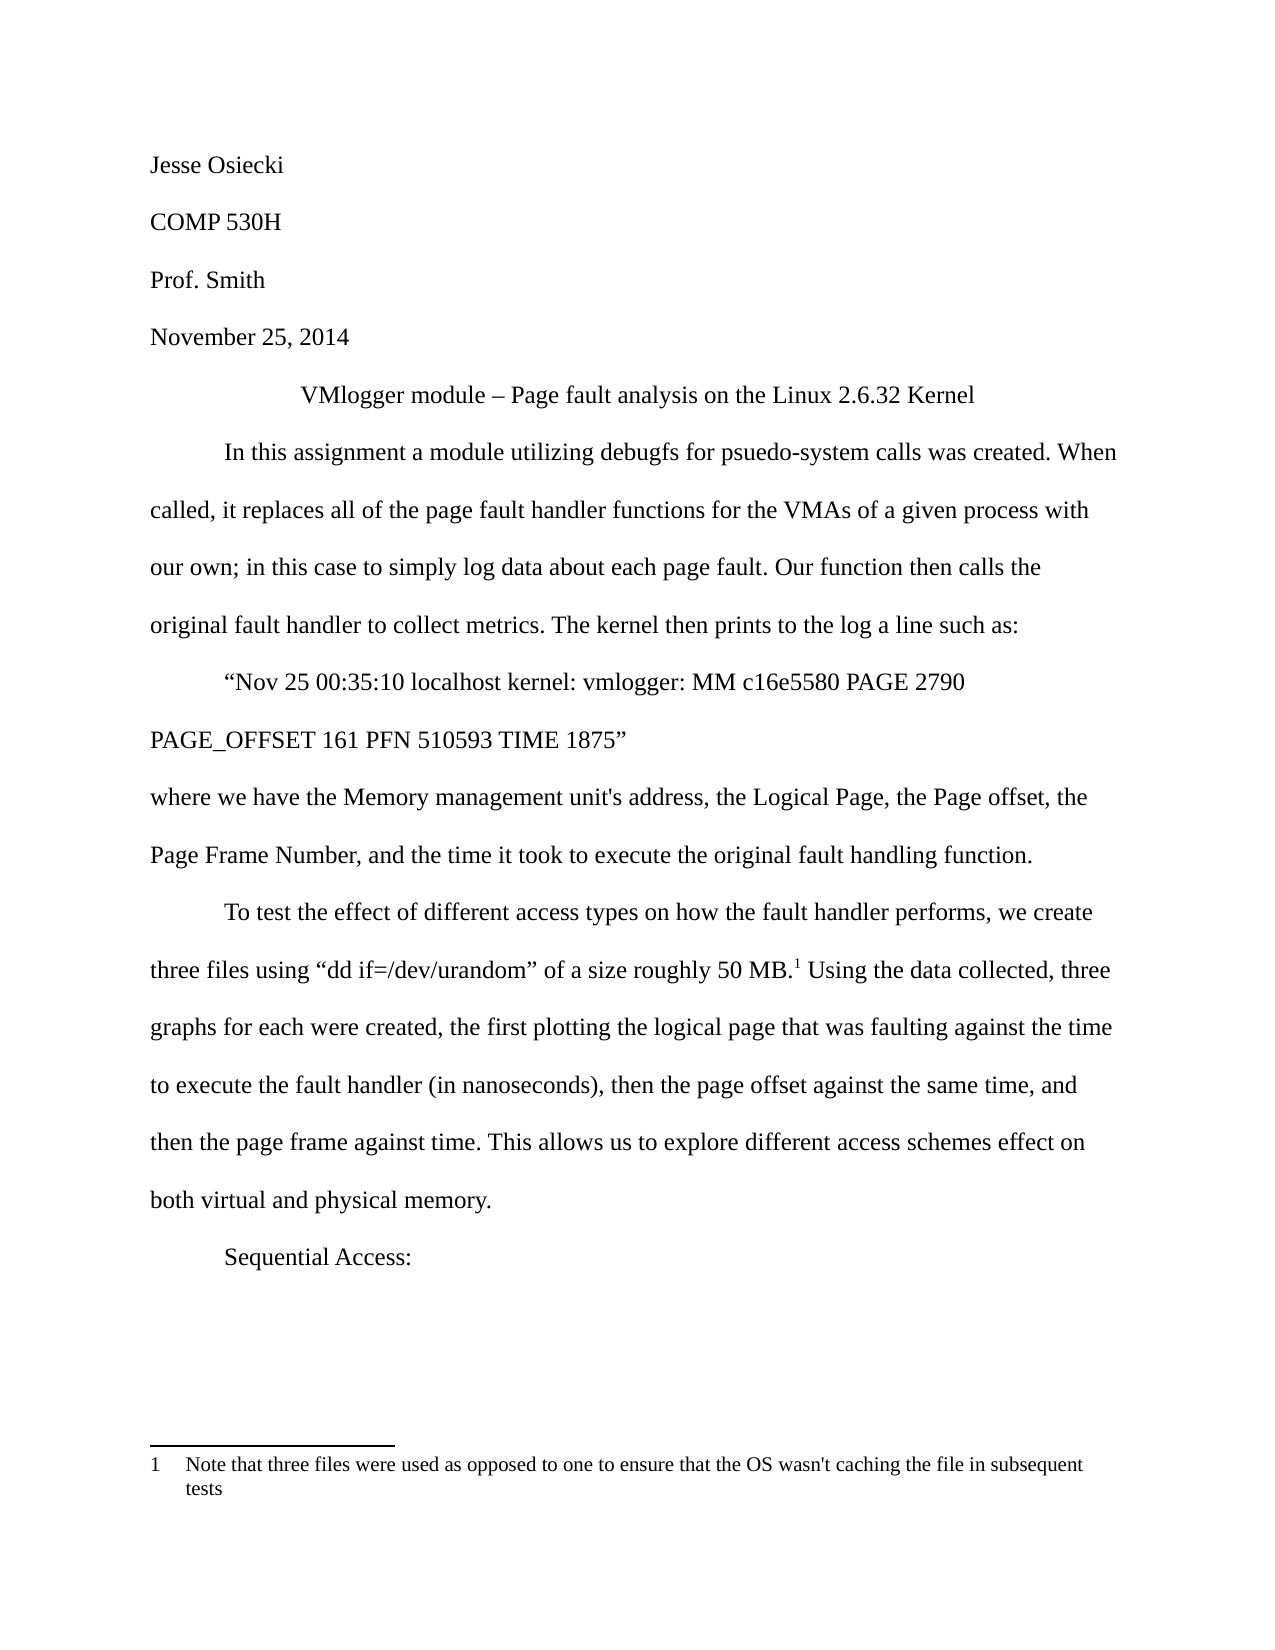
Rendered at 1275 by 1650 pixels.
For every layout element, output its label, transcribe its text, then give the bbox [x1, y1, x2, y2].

text November 25, 2014 [150, 322, 1125, 351]
text COMP 530H [150, 207, 1125, 236]
text Sequential Access: [150, 1242, 1125, 1271]
text To test the effect of different access types on how the fault handler performs, we create three files using “dd if=/dev/urandom” of a size roughly 50 MB. Using the data collected, three graphs for each were created, the first plotting the logical page that was faulting against the time to execute the fault handler (in nanoseconds), then the page offset against the same time, and then the page frame against time. This allows us to explore different access schemes effect on both virtual and physical memory. [150, 897, 1125, 1214]
text In this assignment a module utilizing debugfs for psuedo-system calls was created. When called, it replaces all of the page fault handler functions for the VMAs of a given process with our own; in this case to simply log data about each page fault. Our function then calls the original fault handler to collect metrics. The kernel then prints to the log a line such as: [150, 437, 1125, 639]
text Prof. Smith [150, 265, 1125, 294]
text Jesse Osiecki [150, 150, 1125, 179]
text “Nov 25 00:35:10 localhost kernel: vmlogger: MM c16e5580 PAGE 2790 PAGE_OFFSET 161 PFN 510593 TIME 1875” [150, 667, 1125, 754]
text Note that three files were used as opposed to one to ensure that the OS wasn't caching the file in subsequent tests [150, 1452, 1125, 1500]
text where we have the Memory management unit's address, the Logical Page, the Page offset, the Page Frame Number, and the time it took to execute the original fault handling function. [150, 782, 1125, 869]
text VMlogger module – Page fault analysis on the Linux 2.6.32 Kernel [150, 380, 1125, 409]
